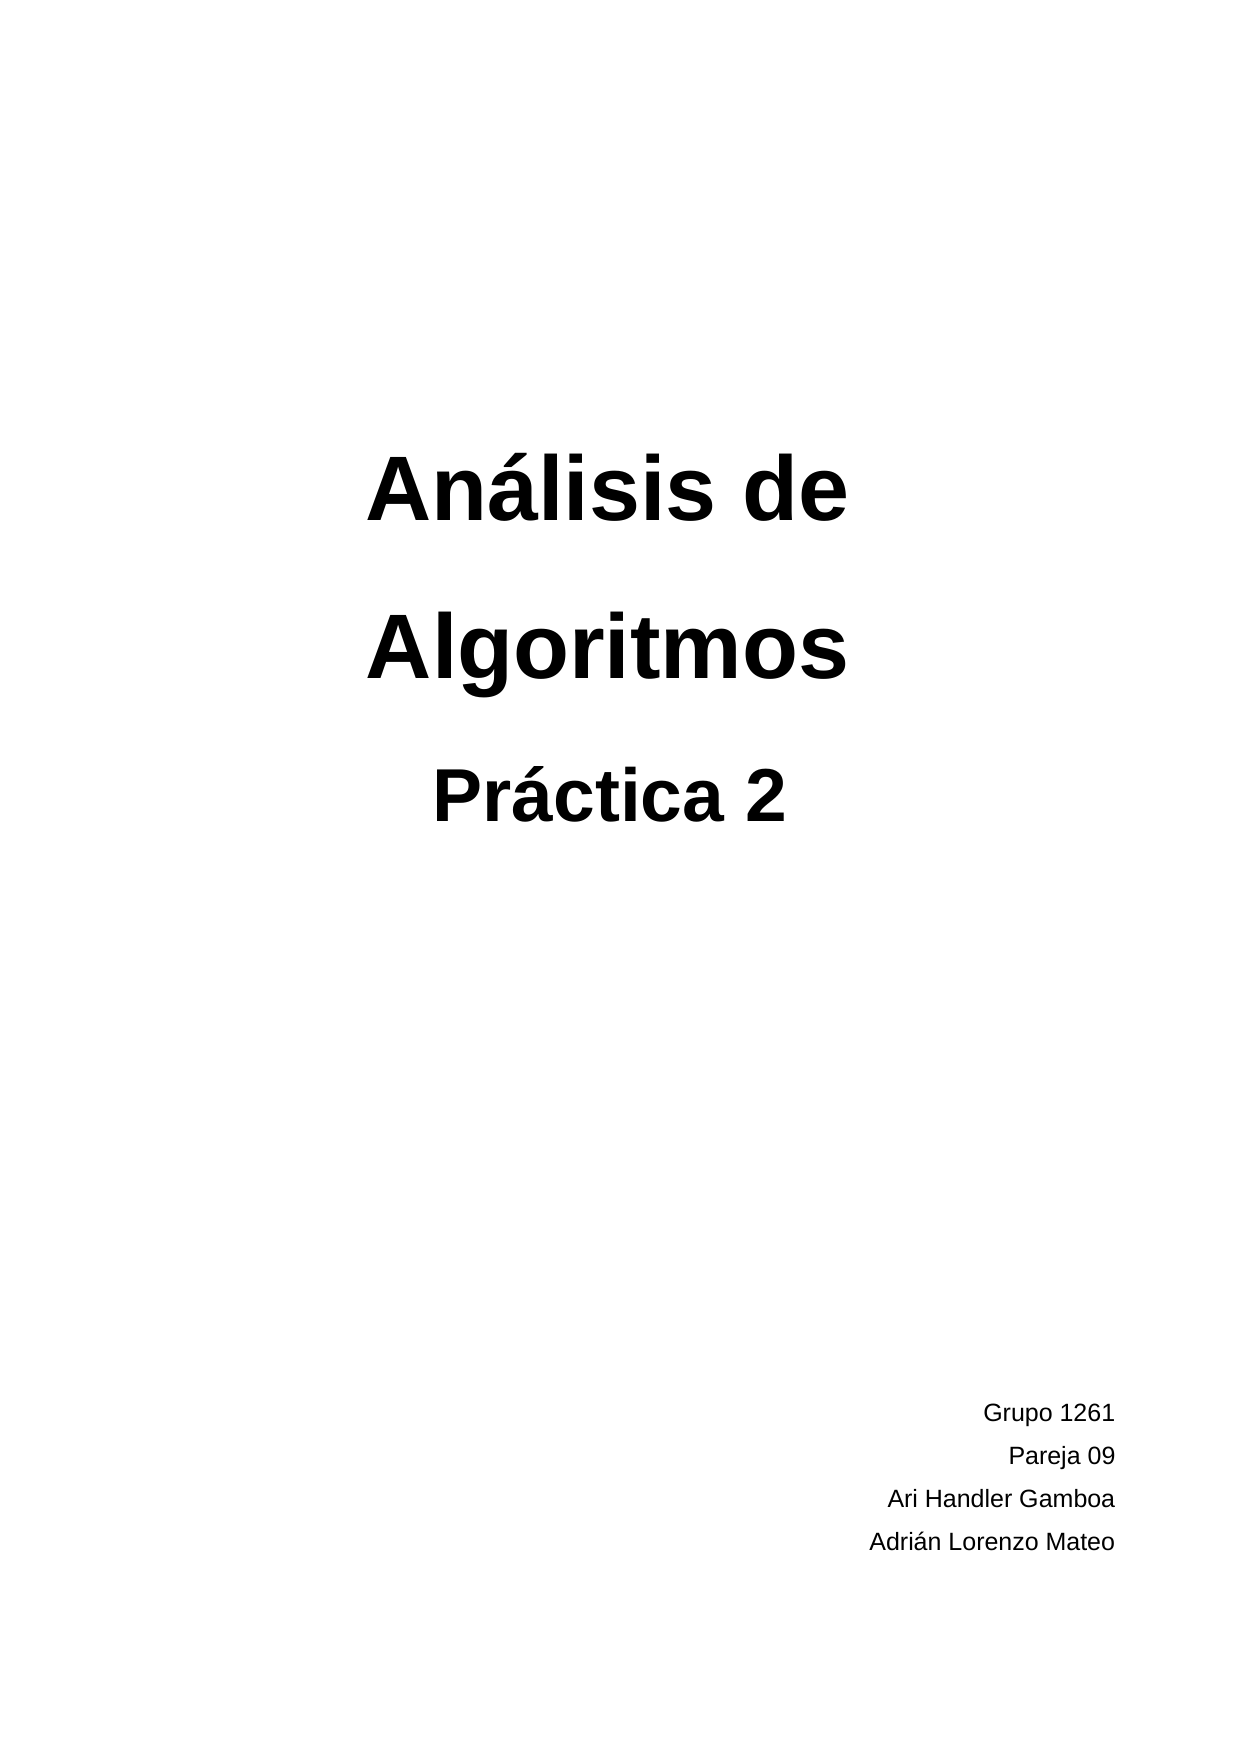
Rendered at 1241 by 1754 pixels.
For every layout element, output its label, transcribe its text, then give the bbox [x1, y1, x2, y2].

text Grupo 1261 [118, 1397, 1122, 1426]
text Ari Handler Gamboa [118, 1484, 1122, 1512]
text Pareja 09 [118, 1441, 1122, 1469]
text Análisis de [118, 434, 1122, 540]
text Práctica 2 [118, 751, 1122, 837]
text Algoritmos [118, 592, 1122, 698]
text Adrián Lorenzo Mateo [118, 1527, 1122, 1556]
